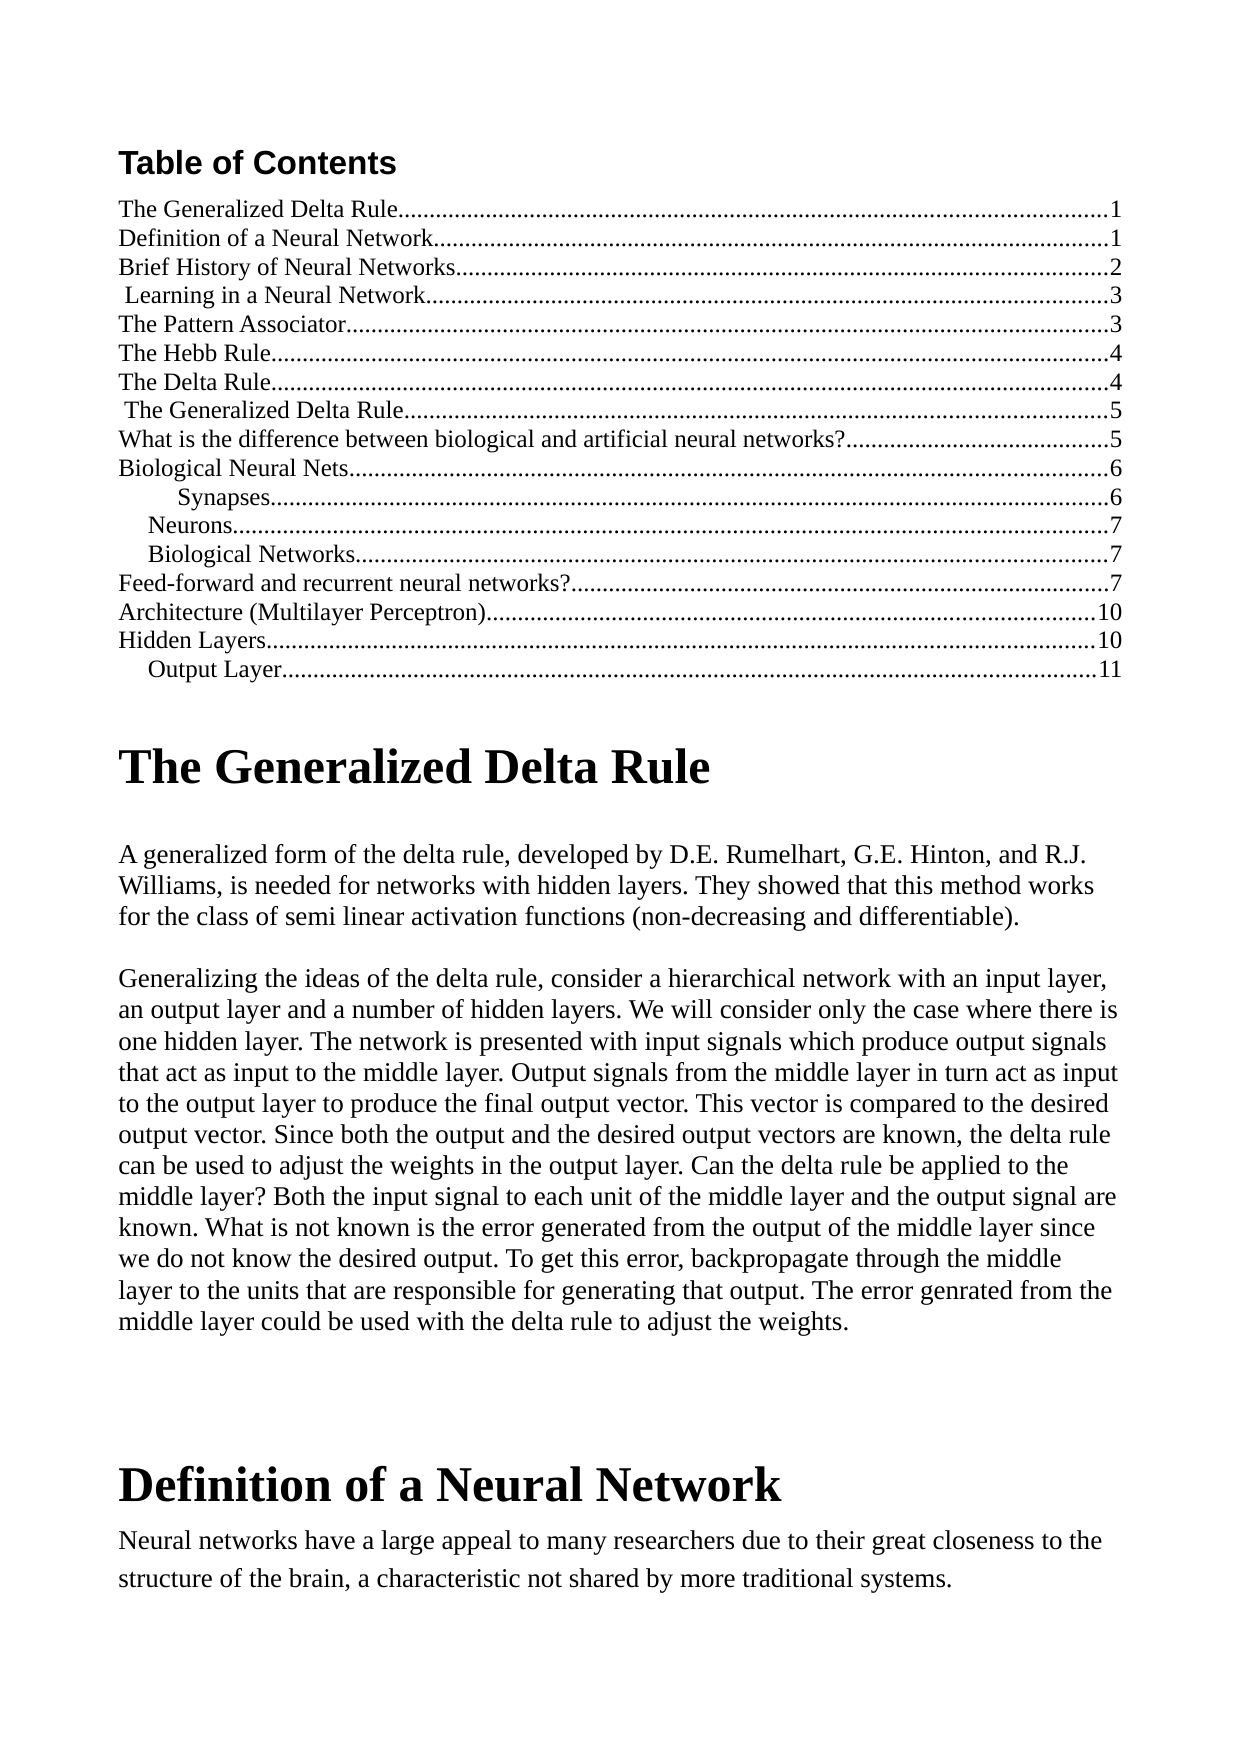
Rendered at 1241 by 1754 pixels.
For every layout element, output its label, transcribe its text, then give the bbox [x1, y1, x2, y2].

text The Pattern Associator 3 [118, 309, 1122, 338]
text The Hebb Rule 4 [118, 338, 1122, 367]
text Learning in a Neural Network 3 [118, 280, 1122, 309]
text Generalizing the ideas of the delta rule, consider a hierarchical network with an input layer, an output layer and a number of hidden layers. We will consider only the case where there is one hidden layer. The network is presented with input signals which produce output signals that act as input to the middle layer. Output signals from the middle layer in turn act as input to the output layer to produce the final output vector. This vector is compared to the desired output vector. Since both the output and the desired output vectors are known, the delta rule can be used to adjust the weights in the output layer. Can the delta rule be applied to the middle layer? Both the input signal to each unit of the middle layer and the output signal are known. What is not known is the error generated from the output of the middle layer since we do not know the desired output. To get this error, backpropagate through the middle layer to the units that are responsible for generating that output. The error genrated from the middle layer could be used with the delta rule to adjust the weights. [118, 962, 1122, 1336]
text Architecture (Multilayer Perceptron) 10 [118, 597, 1122, 625]
subtitle Table of Contents [118, 143, 1122, 182]
text Definition of a Neural Network 1 [118, 223, 1122, 252]
subtitle The Generalized Delta Rule [118, 737, 1122, 794]
text Brief History of Neural Networks 2 [118, 252, 1122, 280]
text The Generalized Delta Rule 1 [118, 194, 1122, 223]
text A generalized form of the delta rule, developed by D.E. Rumelhart, G.E. Hinton, and R.J. Williams, is needed for networks with hidden layers. They showed that this method works for the class of semi linear activation functions (non-decreasing and differentiable). [118, 838, 1122, 931]
text The Generalized Delta Rule 5 [118, 395, 1122, 424]
text Synapses 6 [177, 482, 1122, 510]
text The Delta Rule 4 [118, 367, 1122, 395]
text What is the difference between biological and artificial neural networks? 5 [118, 424, 1122, 453]
text Biological Neural Nets 6 [118, 453, 1122, 482]
text Neural networks have a large appeal to many researchers due to their great closeness to the structure of the brain, a characteristic not shared by more traditional systems. [118, 1524, 1122, 1593]
text Feed-forward and recurrent neural networks? 7 [118, 568, 1122, 597]
text Biological Networks 7 [148, 539, 1122, 568]
text Output Layer 11 [148, 654, 1122, 683]
subtitle Definition of a Neural Network [118, 1454, 1122, 1512]
text Neurons 7 [148, 510, 1122, 539]
text Hidden Layers 10 [118, 625, 1122, 654]
